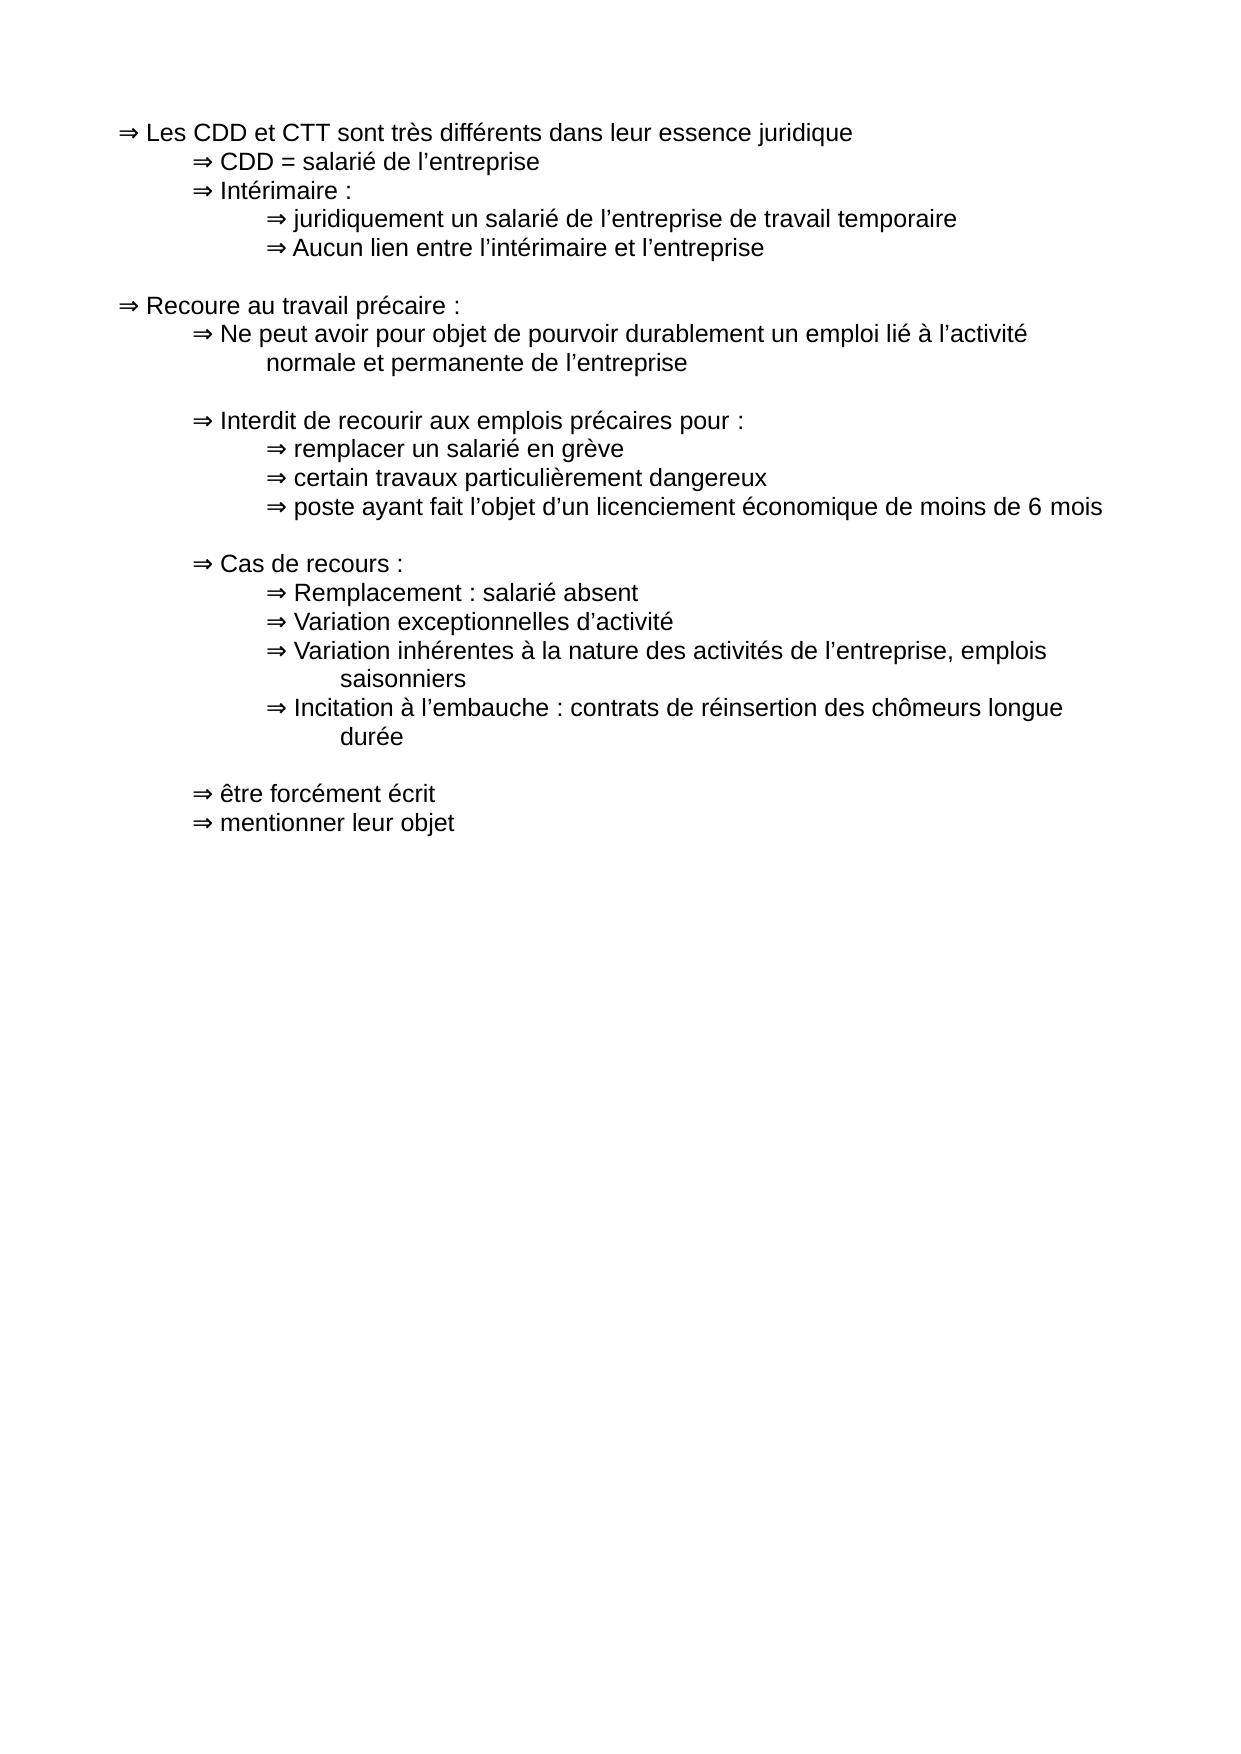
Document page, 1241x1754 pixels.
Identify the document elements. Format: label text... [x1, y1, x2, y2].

text ⇒ Remplacement : salarié absent [118, 578, 1122, 607]
text ⇒ Recoure au travail précaire : [118, 291, 1122, 319]
text ⇒ juridiquement un salarié de l’entreprise de travail temporaire [118, 204, 1122, 233]
text ⇒ certain travaux particulièrement dangereux [118, 463, 1122, 492]
text ⇒ Variation exceptionnelles d’activité [118, 607, 1122, 636]
text ⇒ Ne peut avoir pour objet de pourvoir durablement un emploi lié à l’activité normale et permanente de l’entreprise [118, 319, 1122, 377]
text ⇒ Incitation à l’embauche : contrats de réinsertion des chômeurs longue durée [118, 693, 1122, 751]
text ⇒ remplacer un salarié en grève [118, 434, 1122, 463]
text ⇒ Variation inhérentes à la nature des activités de l’entreprise, emplois saisonniers [118, 636, 1122, 693]
text ⇒ Aucun lien entre l’intérimaire et l’entreprise [118, 233, 1122, 262]
text ⇒ Intérimaire : [118, 176, 1122, 204]
text ⇒ Cas de recours : [118, 549, 1122, 578]
text ⇒ CDD = salarié de l’entreprise [118, 147, 1122, 176]
text ⇒ poste ayant fait l’objet d’un licenciement économique de moins de 6 mois [118, 492, 1122, 521]
text ⇒ mentionner leur objet [118, 808, 1122, 837]
text ⇒ Les CDD et CTT sont très différents dans leur essence juridique [118, 118, 1122, 147]
text ⇒ être forcément écrit [118, 779, 1122, 808]
text ⇒ Interdit de recourir aux emplois précaires pour : [118, 406, 1122, 434]
